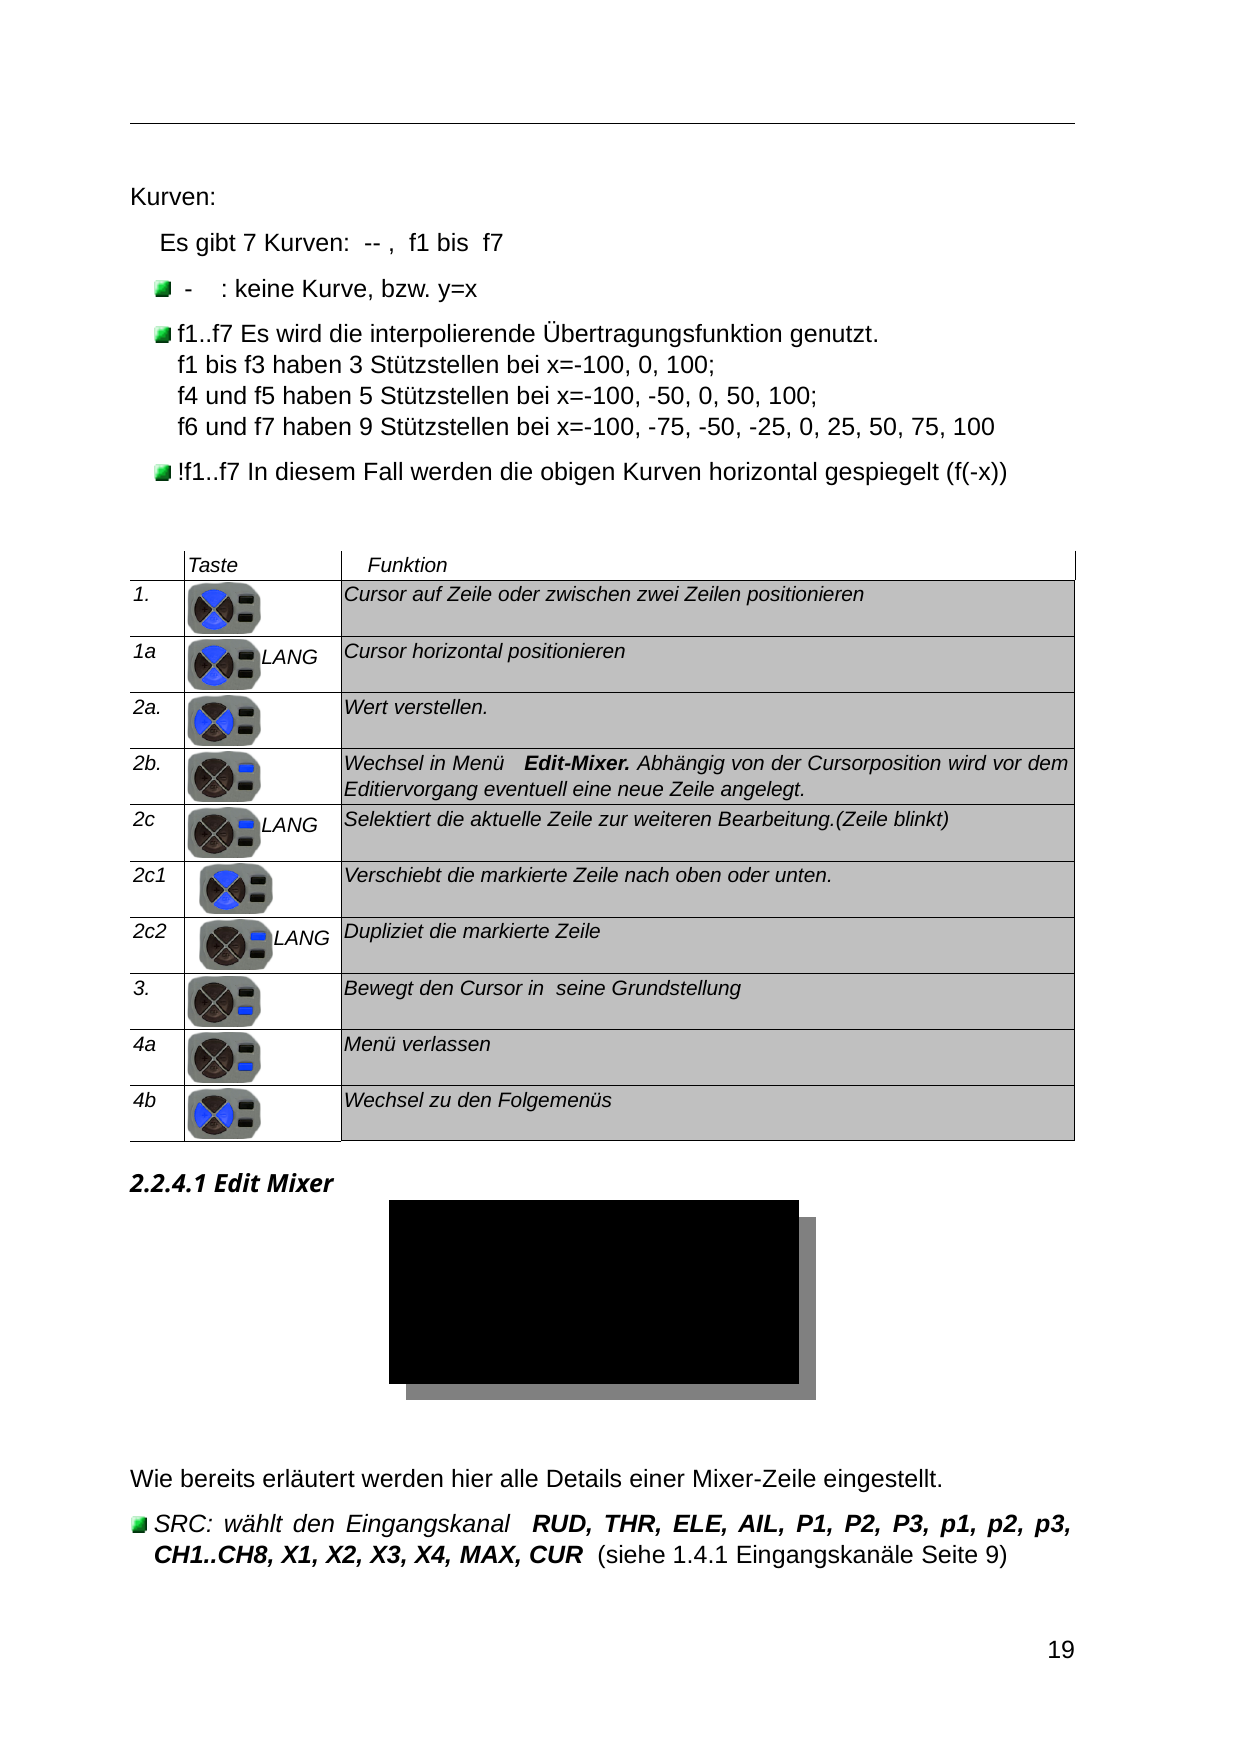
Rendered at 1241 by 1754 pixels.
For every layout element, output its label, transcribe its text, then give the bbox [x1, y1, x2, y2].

picture [187, 639, 262, 690]
table_cell [185, 1030, 341, 1085]
text Es gibt 7 Kurven: -- , f1 bis f7 [130, 229, 1075, 257]
picture [187, 695, 262, 746]
table_cell 1. [130, 581, 184, 636]
table_cell Cursor auf Zeile oder zwischen zwei Zeilen positionieren [342, 581, 1074, 636]
list SRC: wählt den Eingangskanal RUD, THR, ELE, AIL, P1, P2, P3, p1, p2, p3, CH1..CH8, X1, X2, X3, X4, MAX, CUR (siehe 1.4.1 Eingangskanäle Seite 9) [130, 1510, 1075, 1569]
picture [187, 976, 262, 1027]
table_cell Menü verlassen [342, 1030, 1074, 1085]
table_cell [185, 693, 341, 748]
table_cell [185, 974, 341, 1029]
picture [187, 751, 262, 802]
table_cell LANG [185, 805, 341, 861]
picture [154, 326, 171, 343]
table_cell 2c [130, 805, 184, 861]
picture [154, 280, 171, 297]
table_cell [185, 749, 341, 804]
table_cell 3. [130, 974, 184, 1029]
table_cell Wechsel zu den Folgemenüs [342, 1086, 1074, 1140]
table_header Funktion [342, 551, 1075, 580]
table_cell Wert verstellen. [342, 693, 1074, 748]
table_cell 2c1 [130, 862, 184, 917]
list !f1..f7 In diesem Fall werden die obigen Kurven horizontal gespiegelt (f(-x)) [153, 458, 1075, 486]
list f1..f7 Es wird die interpolierende Übertragungsfunktion genutzt. f1 bis f3 haben 3 Stützstellen bei x=-100, 0, 100; f4 und f5 haben 5 Stützstellen bei x=-100, -50, 0, 50, 100; f6 und f7 haben 9 Stützstellen bei x=-100, -75, -50, -25, 0, 25, 50, 75, 100 [153, 320, 1075, 441]
text Wie bereits erläutert werden hier alle Details einer Mixer-Zeile eingestellt. [130, 1464, 1075, 1493]
picture [187, 1088, 262, 1139]
table_cell 4b [130, 1086, 184, 1141]
table_cell 2b. [130, 749, 184, 804]
picture [131, 1516, 147, 1533]
table_cell Bewegt den Cursor in seine Grundstellung [342, 974, 1074, 1029]
table_cell 2c2 [130, 918, 184, 973]
table_cell 4a [130, 1030, 184, 1085]
table_cell Selektiert die aktuelle Zeile zur weiteren Bearbeitung.(Zeile blinkt) [342, 805, 1074, 861]
table_cell Dupliziet die markierte Zeile [342, 918, 1074, 973]
table_header [130, 551, 184, 580]
table_cell Cursor horizontal positionieren [342, 637, 1074, 692]
table_cell 1a [130, 637, 184, 692]
table_cell Wechsel in Menü Edit-Mixer. Abhängig von der Cursorposition wird vor dem Editiervorgang eventuell eine neue Zeile angelegt. [342, 749, 1074, 804]
table_header Taste [185, 551, 341, 580]
picture [199, 919, 274, 970]
table_cell LANG [185, 637, 341, 692]
table_cell LANG [185, 918, 341, 973]
table_cell Verschiebt die markierte Zeile nach oben oder unten. [342, 862, 1074, 917]
text Kurven: [130, 183, 1075, 211]
table_cell [185, 581, 341, 636]
picture [187, 582, 262, 634]
list - : keine Kurve, bzw. y=x [153, 275, 1075, 303]
picture [199, 863, 274, 914]
picture [187, 1032, 262, 1083]
table_cell [185, 862, 341, 917]
subtitle Edit Mixer [130, 1166, 1075, 1200]
table_cell 2a. [130, 693, 184, 748]
picture [154, 464, 171, 481]
picture [187, 807, 262, 858]
table_cell [185, 1086, 341, 1141]
